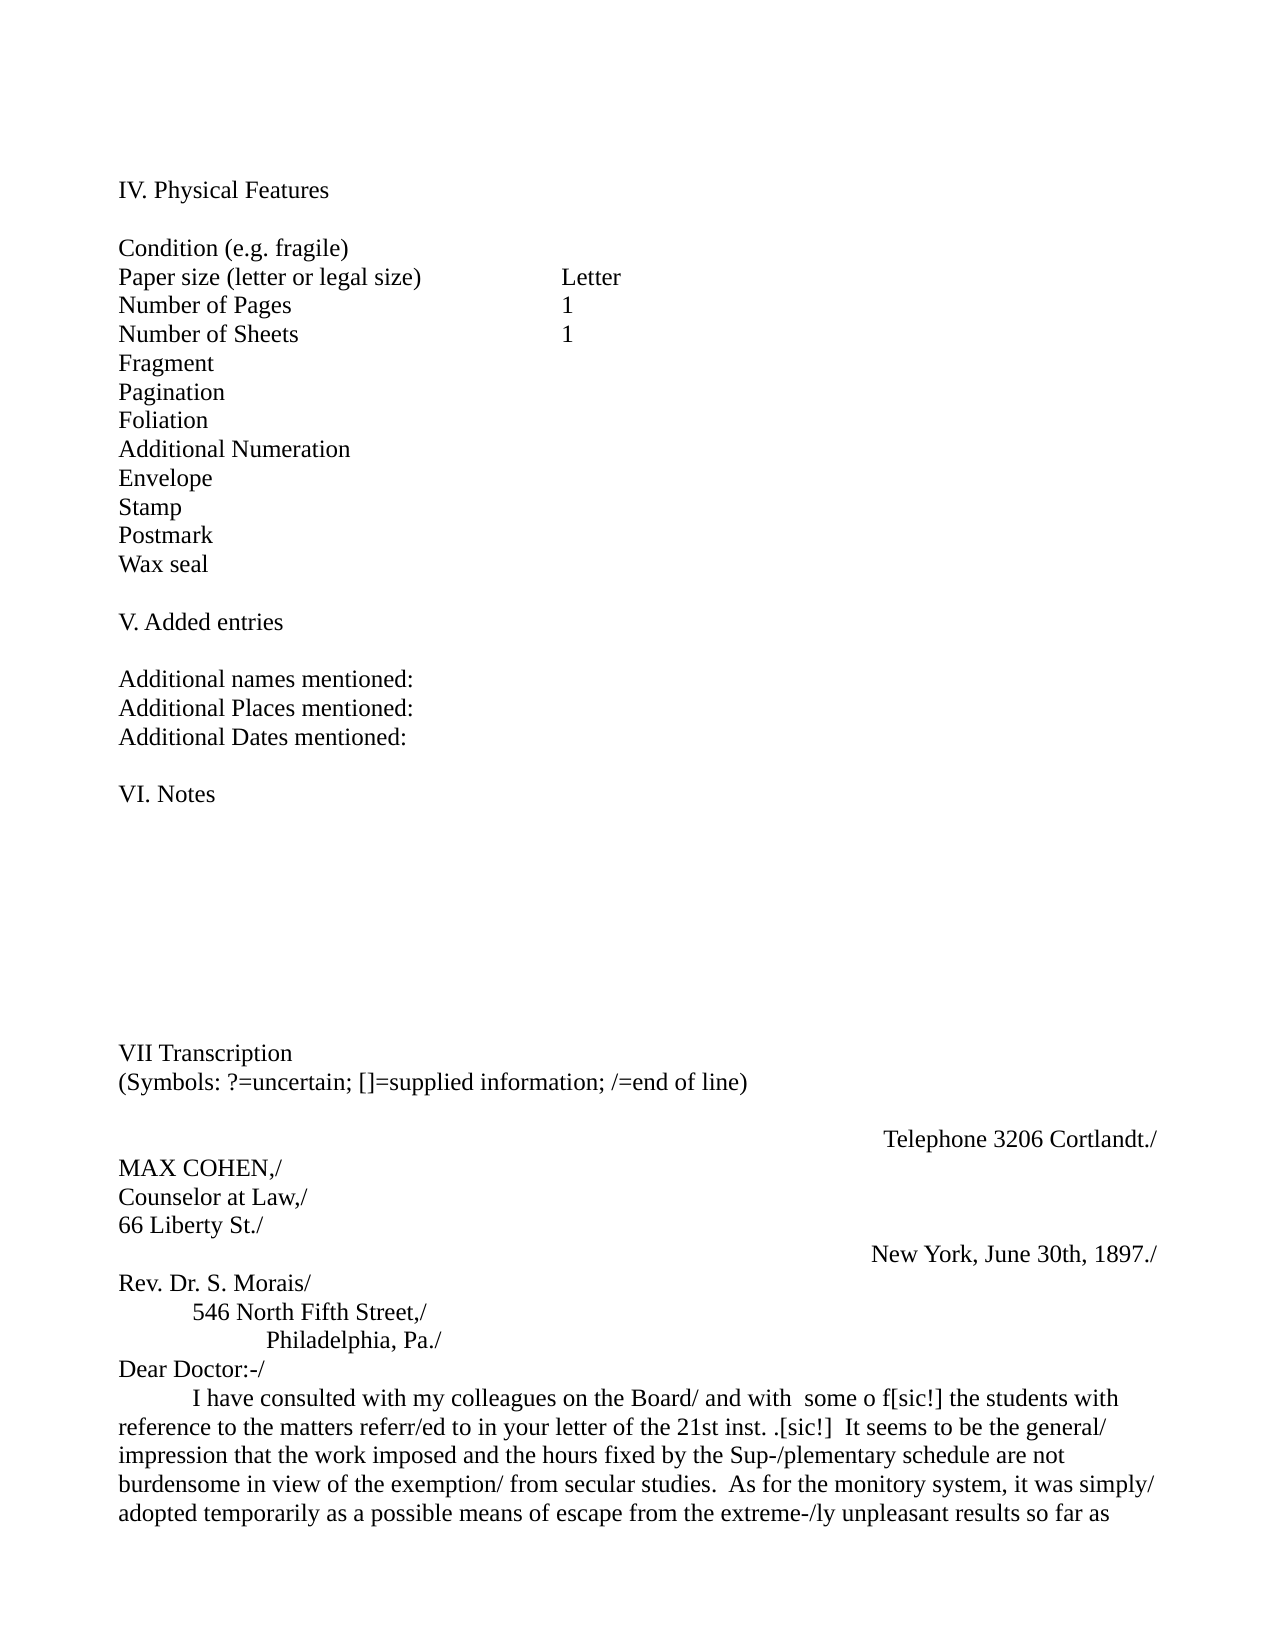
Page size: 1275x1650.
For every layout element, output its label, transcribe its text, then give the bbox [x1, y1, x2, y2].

text Additional Dates mentioned: [118, 722, 1157, 751]
text Postma rk [118, 521, 1157, 549]
text Foliation [118, 406, 1157, 434]
text Pagination [118, 377, 1157, 406]
text Philadelphia, Pa./ [118, 1326, 1157, 1354]
text Additional Places mentioned: [118, 693, 1157, 722]
text Number of Sheets 1 [118, 319, 1157, 348]
text V. Added entries [118, 607, 1157, 636]
text Number of Pages 1 [118, 291, 1157, 319]
text (Symbols: ?=uncertain; []=supplied information; /=end of line) [118, 1067, 1157, 1096]
text MAX COHEN,/ [118, 1153, 1157, 1182]
text 546 North Fifth Street,/ [118, 1297, 1157, 1326]
text Wax seal [118, 549, 1157, 578]
text VII Transcription [118, 1038, 1157, 1067]
text Condition (e.g. fragile) [118, 233, 1157, 262]
text VI. Notes [118, 779, 1157, 808]
text 66 Liberty St./ [118, 1211, 1157, 1239]
text IV. Physical Features [118, 176, 1157, 204]
text Telephone 3206 Cortlandt./ [118, 1124, 1157, 1153]
text Envelope [118, 463, 1157, 492]
text Rev. Dr. S. Morais/ [118, 1268, 1157, 1297]
text New York, June 30th, 1897./ [118, 1239, 1157, 1268]
text Paper size (letter or legal size) Letter [118, 262, 1157, 291]
text Dear Doctor:-/ [118, 1354, 1157, 1383]
text Stamp [118, 492, 1157, 521]
text Additional Numeration [118, 434, 1157, 463]
text Fragment [118, 348, 1157, 377]
text I have consulted with my colleagues on the Board/ and with some o f[sic!] the students with reference to the matters referr/ed to in your letter of the 21st inst. .[sic!] It seems to be the general/ impression that the work imposed and the hours fixed by the Sup-/plementary schedule are not burdensome in view of the exemption/ from secular studies. As for the monitory system, it was simply/ adopted temporarily as a possible means of escape from the extreme-/ly unpleasant results so far as [118, 1383, 1157, 1527]
text Counselor at Law,/ [118, 1182, 1157, 1211]
text Additional names mentioned: [118, 664, 1157, 693]
